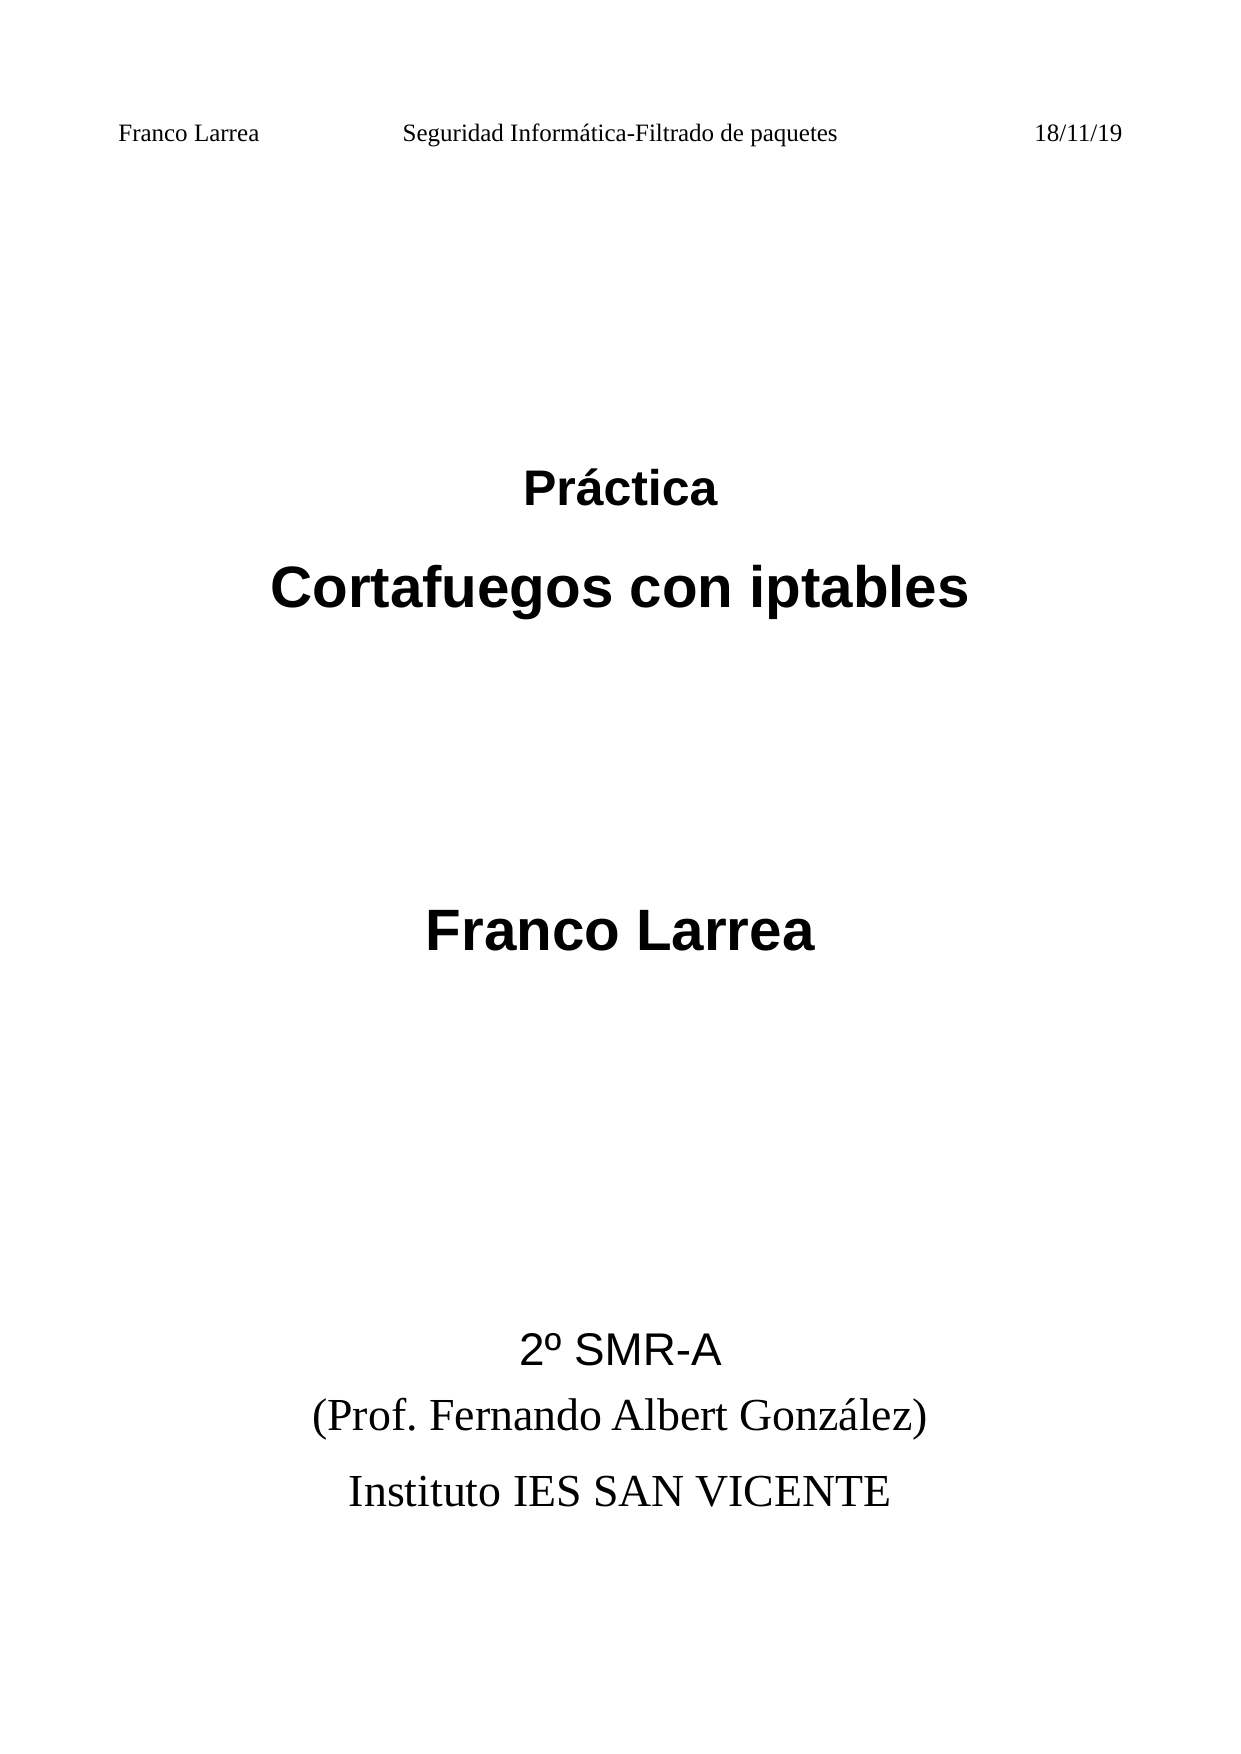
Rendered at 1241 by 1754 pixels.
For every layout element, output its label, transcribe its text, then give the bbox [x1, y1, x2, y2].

subtitle Franco Larrea [118, 896, 1122, 963]
title Cortafuegos con iptables [118, 553, 1122, 620]
subtitle Práctica [118, 458, 1122, 516]
subtitle 2º SMR-A [118, 1323, 1122, 1376]
text Instituto IES SAN VICENTE [118, 1463, 1122, 1516]
text (Prof. Fernando Albert González) [118, 1388, 1122, 1441]
